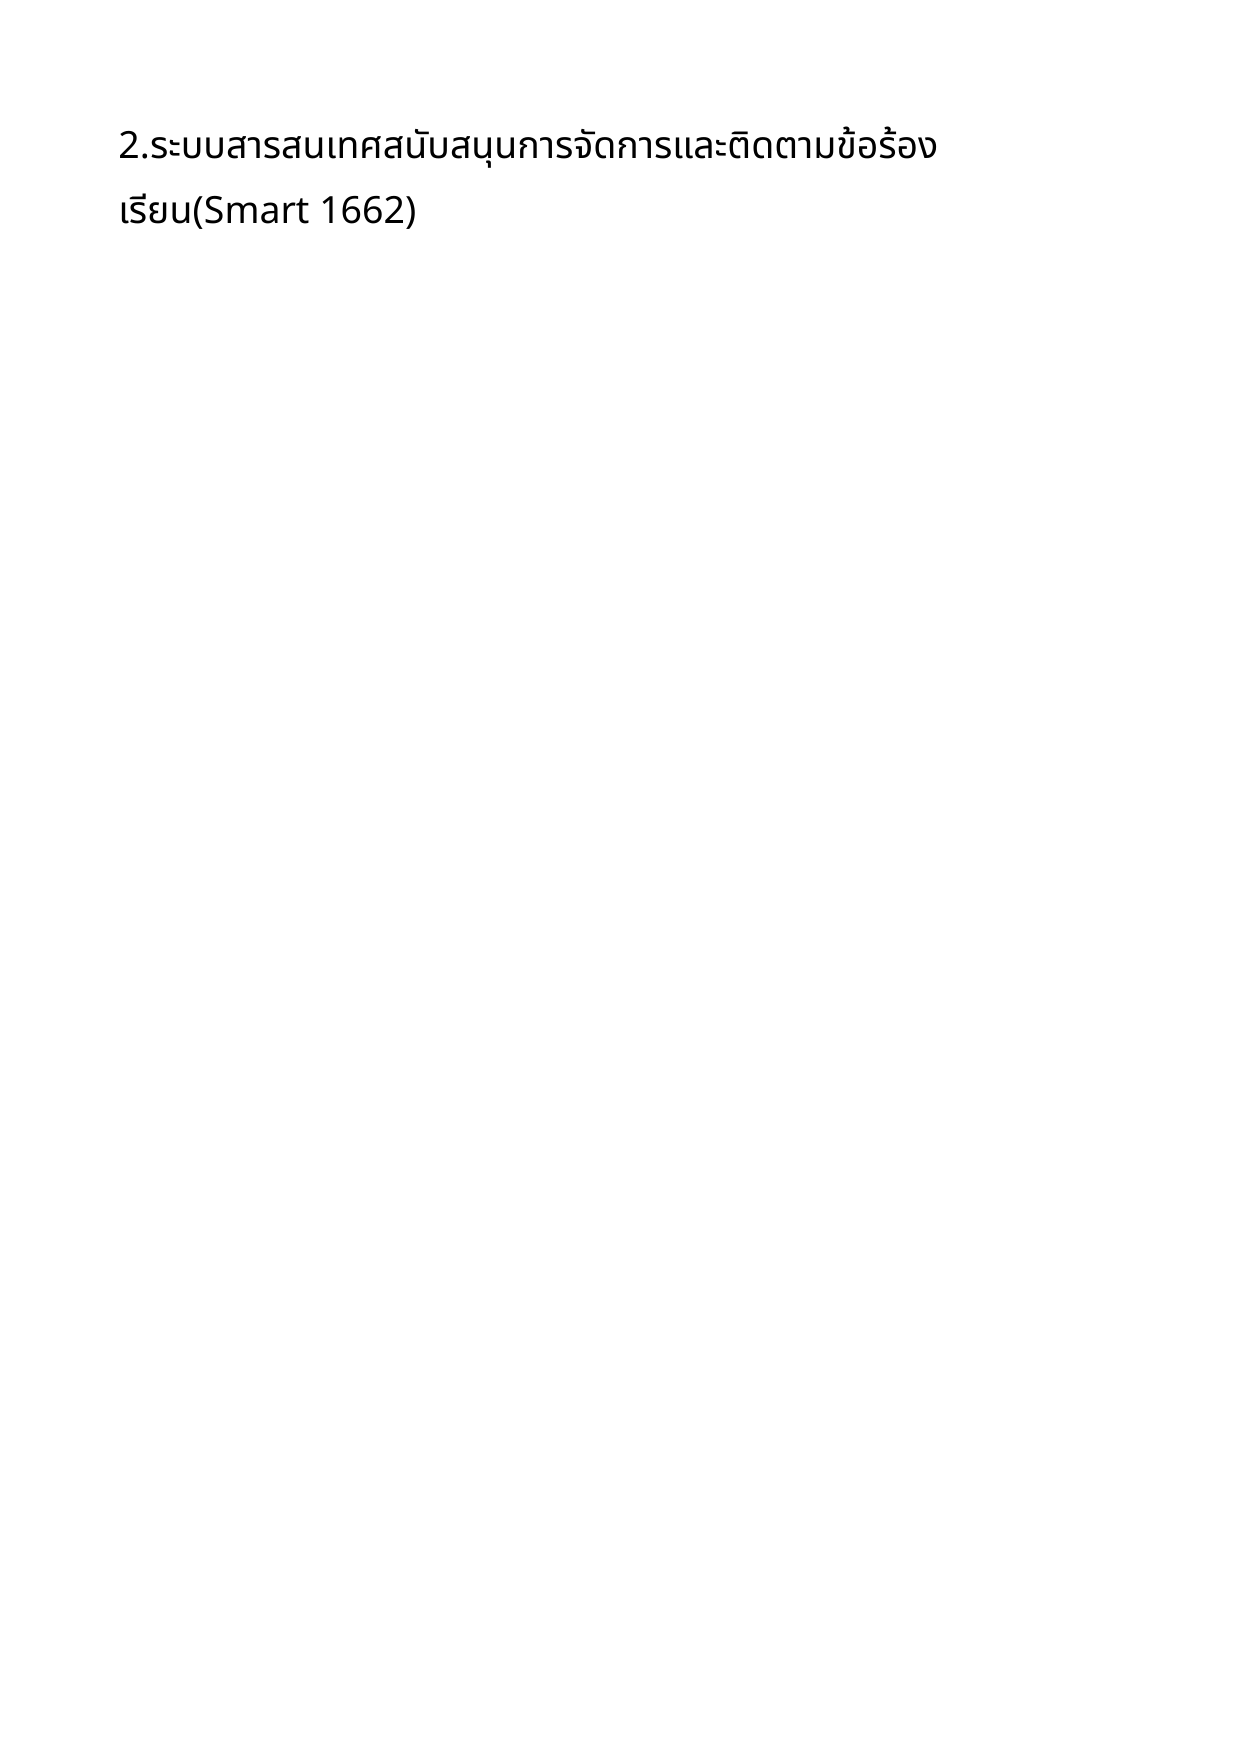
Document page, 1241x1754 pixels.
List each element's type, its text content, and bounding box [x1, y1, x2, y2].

text 2.ระบบสารสนเทศสนับสนุนการจัดการและติดตามข้อร้องเรียน(Smart 1662) [118, 118, 1122, 241]
